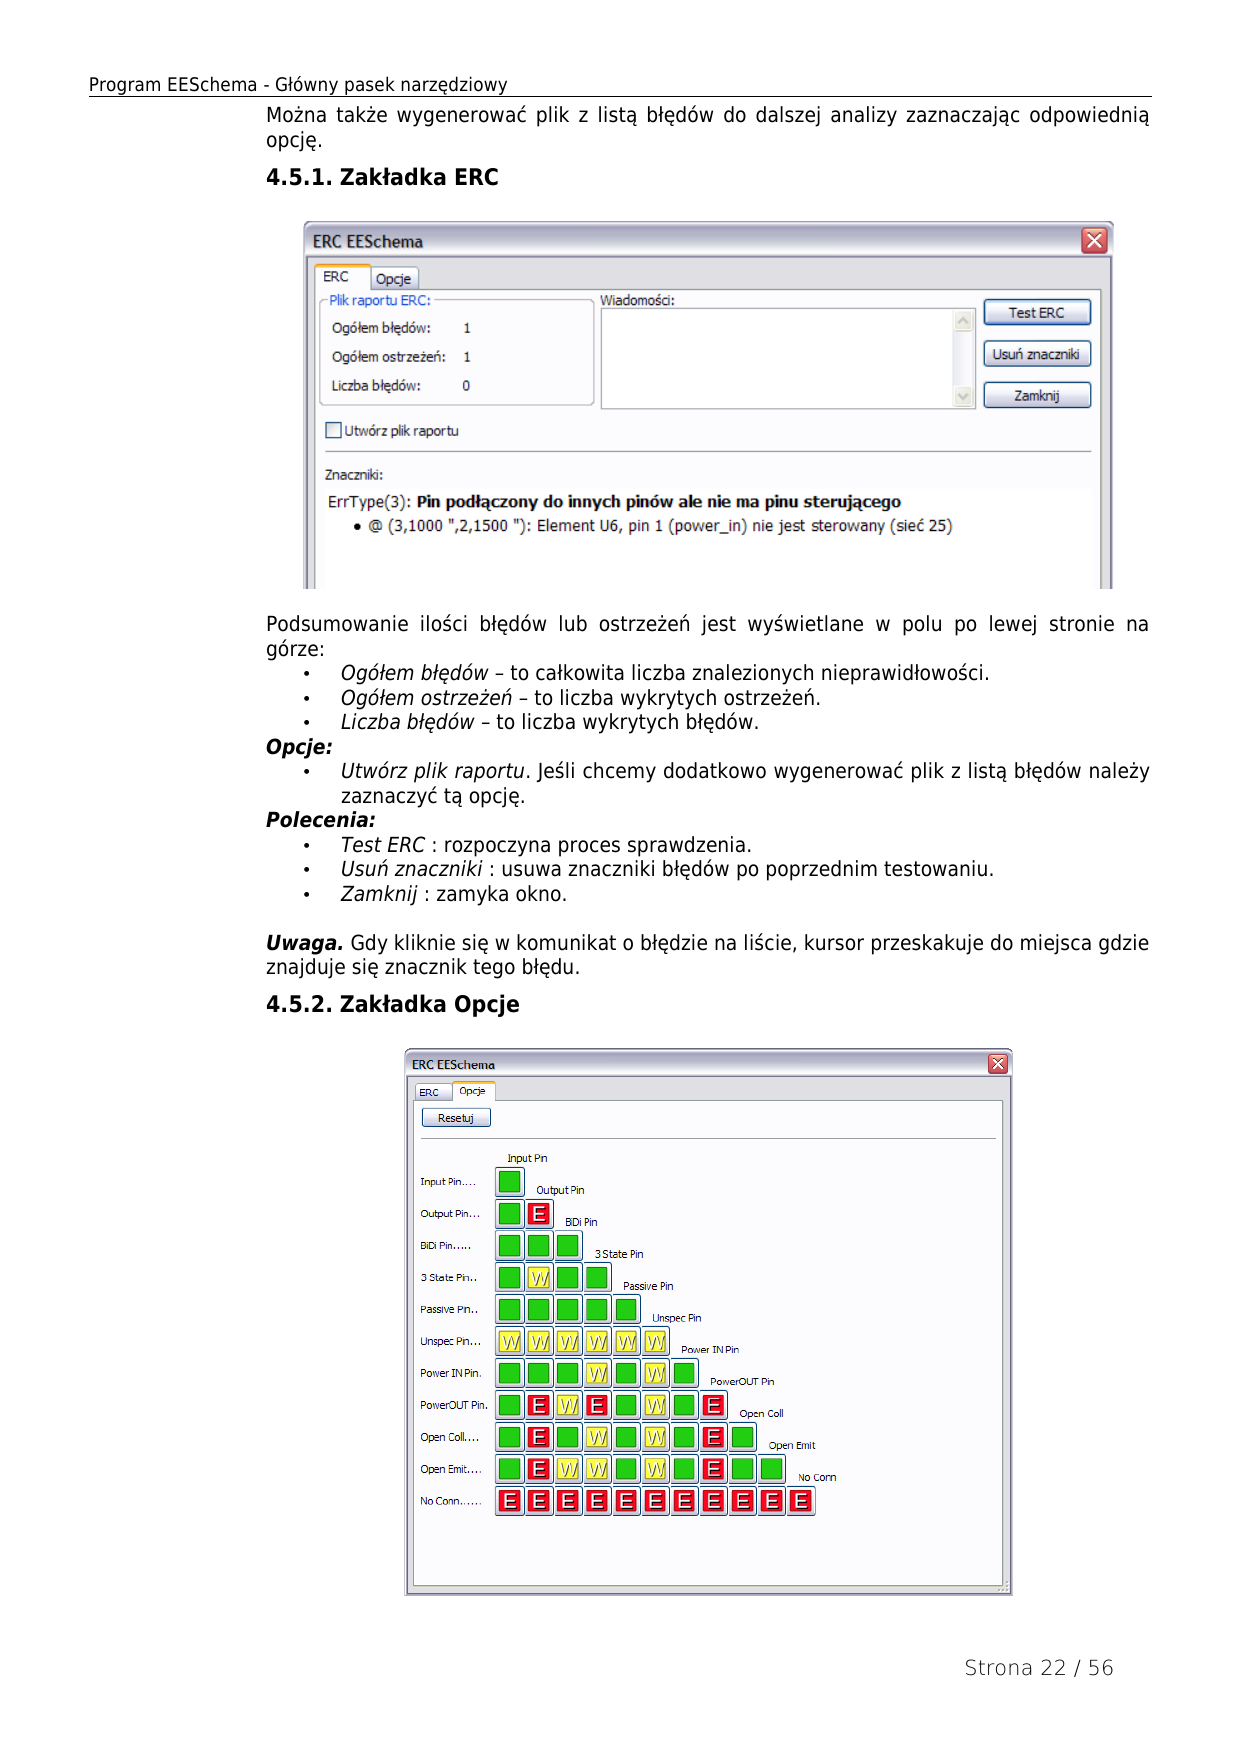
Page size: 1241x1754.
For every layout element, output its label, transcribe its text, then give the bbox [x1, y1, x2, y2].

list Zamknij : zamyka okno. [303, 882, 1152, 906]
picture [404, 1048, 1013, 1596]
picture [303, 221, 1114, 589]
subtitle Zakładka ERC [266, 164, 1152, 191]
list Ogółem ostrzeżeń – to liczba wykrytych ostrzeżeń. [303, 686, 1152, 710]
text Opcje: [266, 735, 1152, 759]
text Można także wygenerować plik z listą błędów do dalszej analizy zaznaczając odpowiednią opcję. [266, 103, 1152, 152]
list Ogółem błędów – to całkowita liczba znalezionych nieprawidłowości. [303, 661, 1152, 686]
list Liczba błędów – to liczba wykrytych błędów. [303, 710, 1152, 735]
subtitle Zakładka Opcje [266, 991, 1152, 1018]
text Uwaga. Gdy kliknie się w komunikat o błędzie na liście, kursor przeskakuje do miejsca gdzie znajduje się znacznik tego błędu. [266, 931, 1152, 979]
text Polecenia: [266, 808, 1152, 833]
list Utwórz plik raportu. Jeśli chcemy dodatkowo wygenerować plik z listą błędów należy zaznaczyć tą opcję. [303, 759, 1152, 808]
list Usuń znaczniki : usuwa znaczniki błędów po poprzednim testowaniu. [303, 857, 1152, 882]
text Podsumowanie ilości błędów lub ostrzeżeń jest wyświetlane w polu po lewej stronie na górze: [266, 612, 1152, 661]
list Test ERC : rozpoczyna proces sprawdzenia. [303, 833, 1152, 857]
